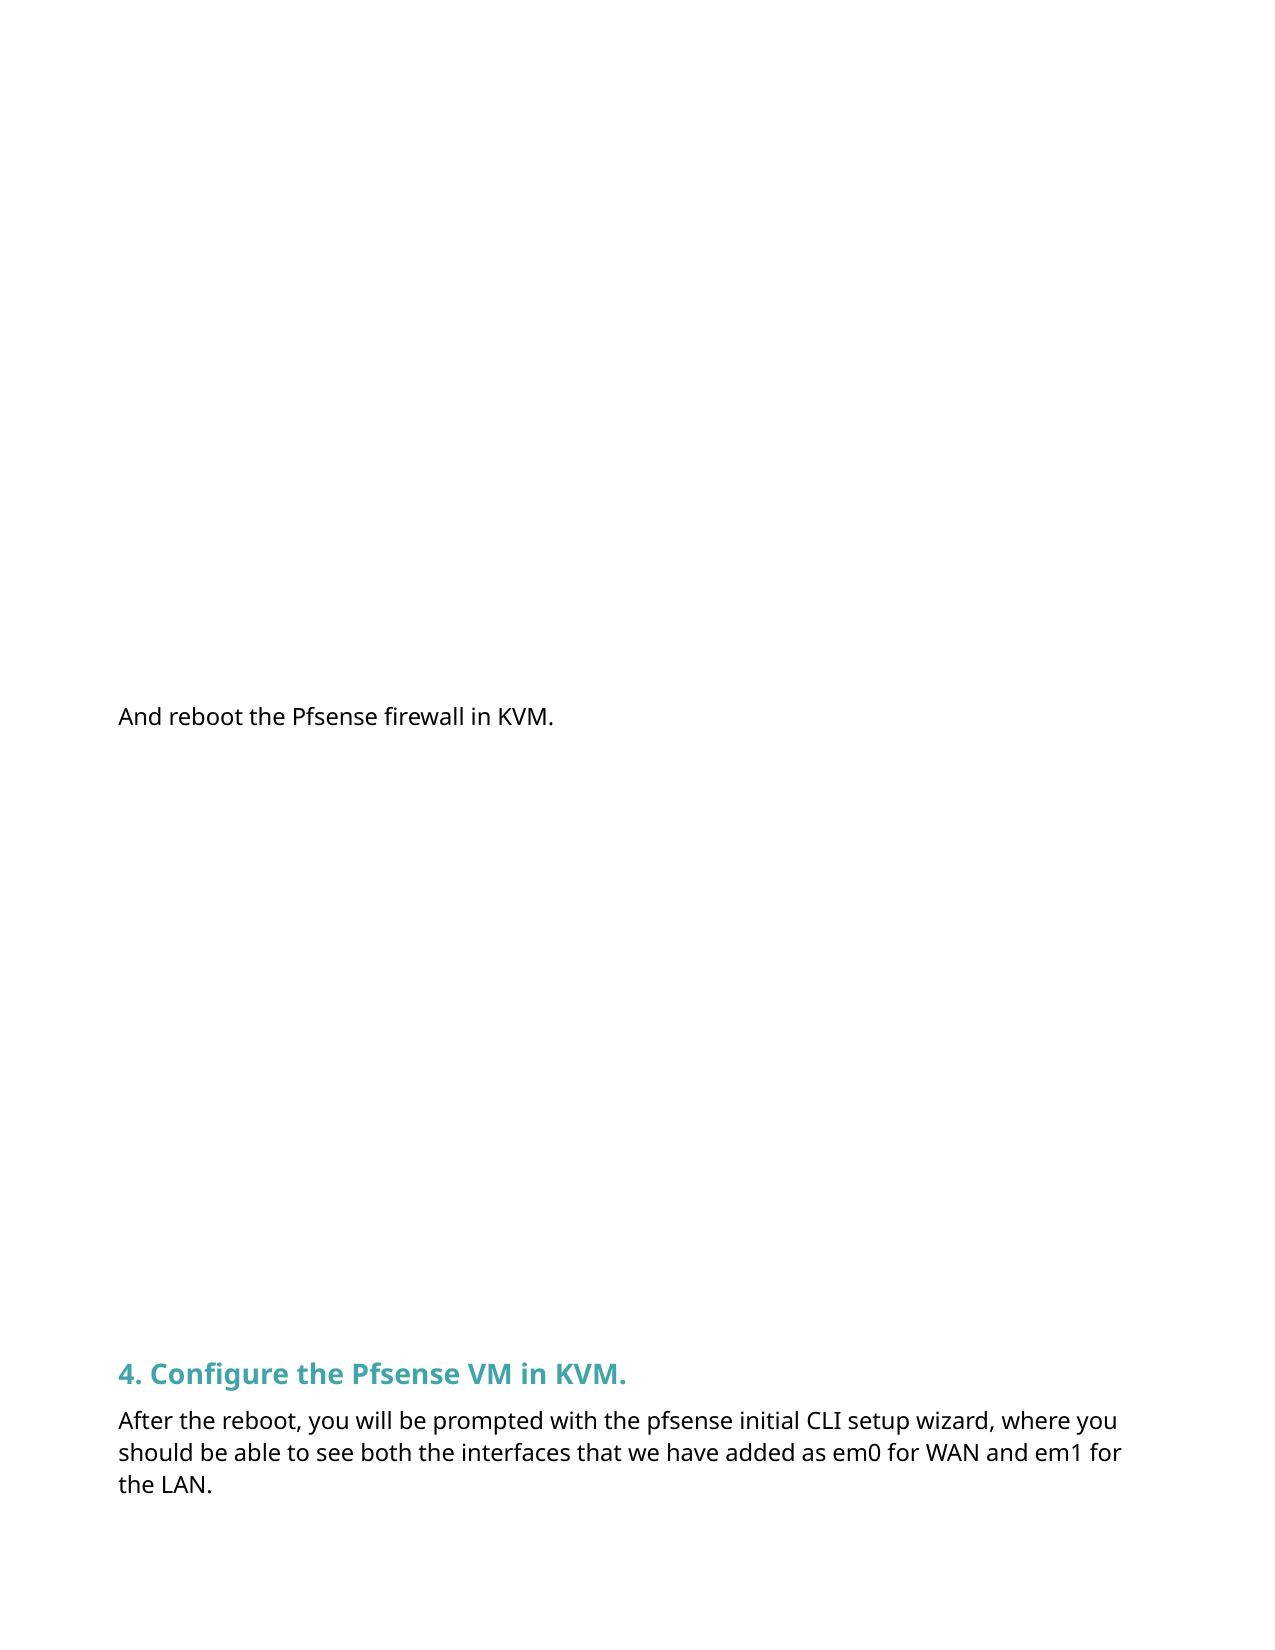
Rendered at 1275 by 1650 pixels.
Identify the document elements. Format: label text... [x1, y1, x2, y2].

subtitle 4. Configure the Pfsense VM in KVM. [118, 1354, 1157, 1392]
text After the reboot, you will be prompted with the pfsense initial CLI setup wizard, where you should be able to see both the interfaces that we have added as em0 for WAN and em1 for the LAN. [118, 1404, 1157, 1501]
text And reboot the Pfsense firewall in KVM. [118, 700, 1157, 733]
